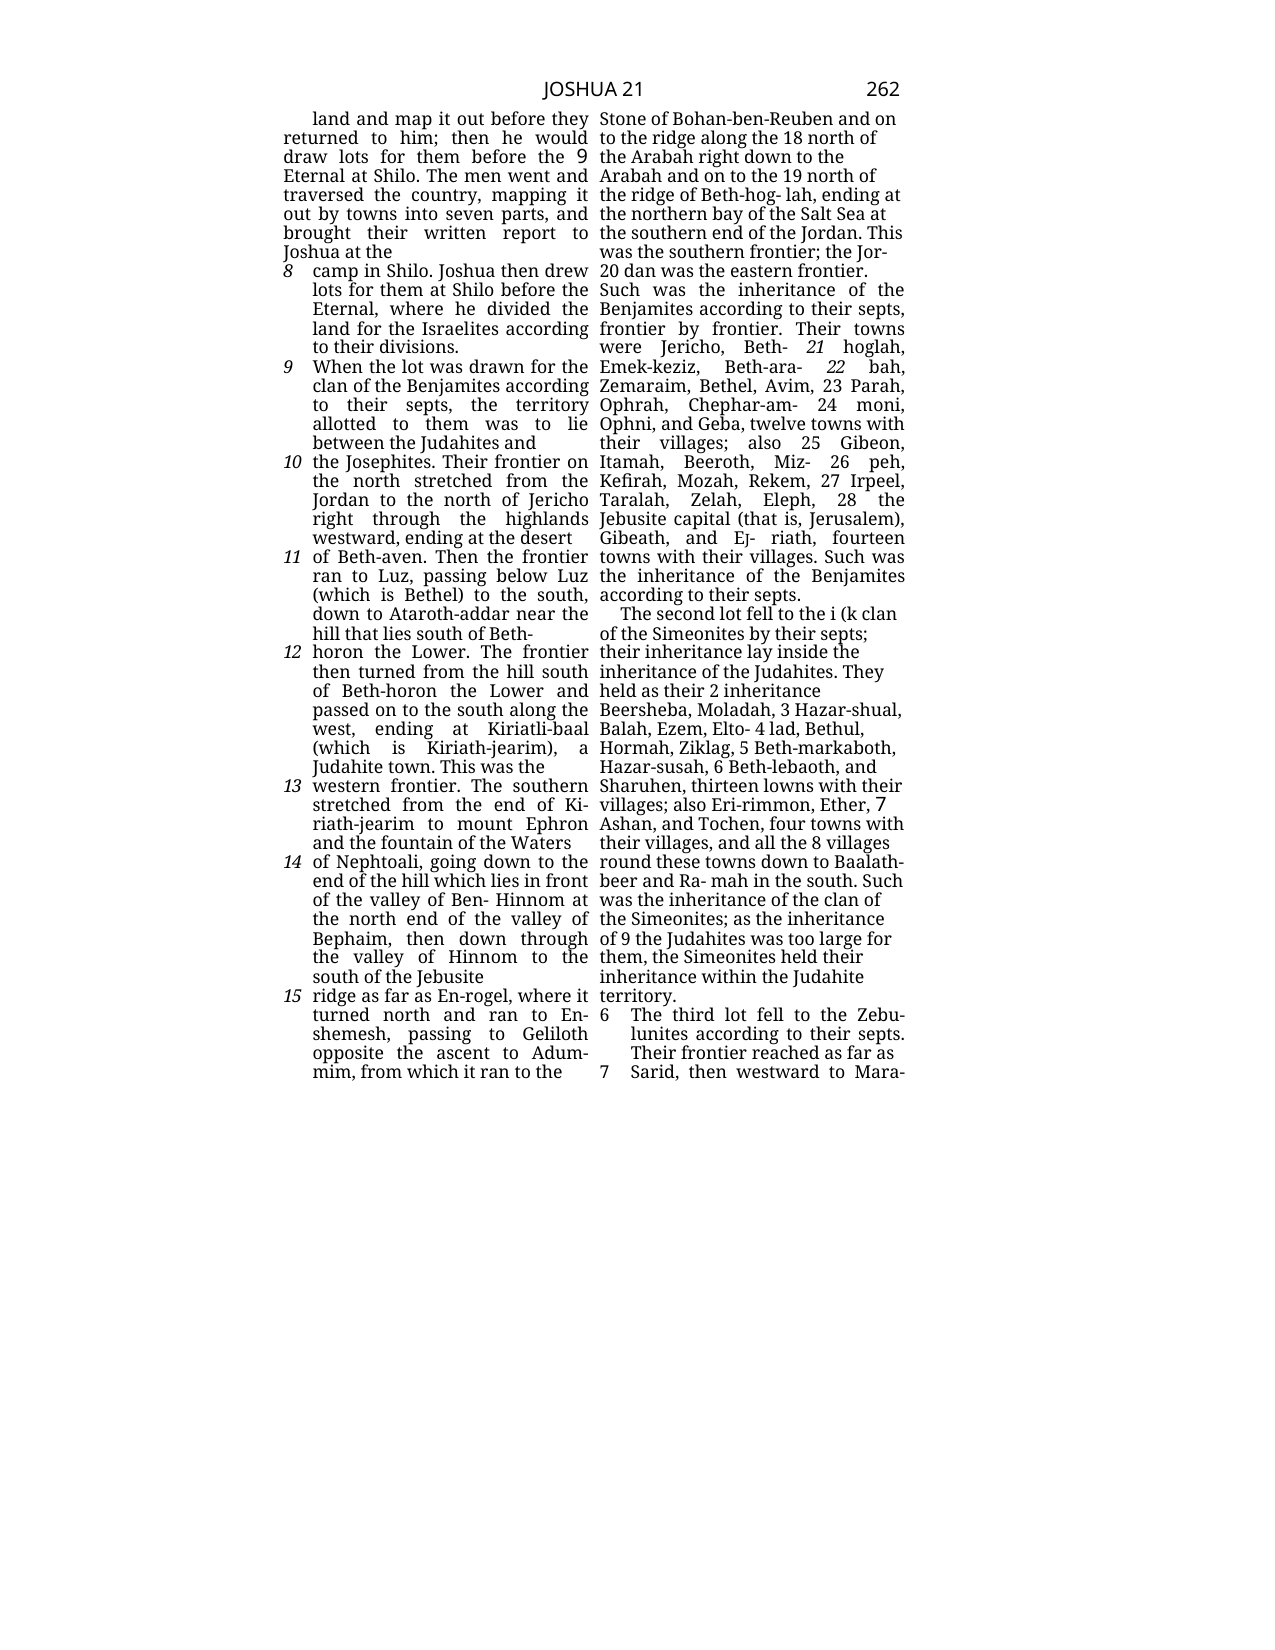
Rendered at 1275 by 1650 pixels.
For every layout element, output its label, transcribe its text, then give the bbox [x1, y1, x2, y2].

list The third lot fell to the Zebu- lunites according to their septs. Their frontier reached as far as [599, 1006, 905, 1063]
list the Josephites. Their frontier on the north stretched from the Jordan to the north of Jer­icho right through the highlands westward, ending at the desert [283, 453, 589, 548]
text The second lot fell to the i (k clan of the Simeonites by their septs; their inheritance lay inside the inheritance of the Judahites. They held as their 2 inheritance Beersheba, Moladah, 3 Hazar-shual, Balah, Ezem, Elto- 4 lad, Bethul, Hormah, Ziklag, 5 Beth-markaboth, Hazar-susah, 6 Beth-lebaoth, and Sharuhen, thirteen lowns with their vil­lages; also Eri-rimmon, Ether, 7 Ashan, and Tochen, four towns with their villages, and all the 8 villages round these towns down to Baalath-beer and Ra- mah in the south. Such was the inheritance of the clan of the Simeonites; as the inheritance of 9 the Judahites was too large for them, the Simeonites held their inheritance within the Judahite territory. [599, 606, 905, 1006]
list of Nephtoali, going down to the end of the hill which lies in front of the valley of Ben- Hinnom at the north end of the valley of Bephaim, then down through the valley of Hinnom to the south of the Jebusite [283, 853, 589, 987]
text Such was the inheritance of the Benjamites according to their septs, frontier by frontier. Their towns were Jericho, Beth- 21 hoglah, Emek-keziz, Beth-ara- 22 bah, Zemaraim, Bethel, Avim, 23 Parah, Ophrah, Chephar-am- 24 moni, Ophni, and Geba, twelve towns with their villages; also 25 Gibeon, Itamah, Beeroth, Miz- 26 peh, Kefirah, Mozah, Rekem, 27 Irpeel, Taralah, Zelah, Eleph, 28 the Jebusite capital (that is, Jerusalem), Gibeath, and Ej- riath, fourteen towns with their villages. Such was the inherit­ance of the Benjamites accord­ing to their septs. [599, 282, 905, 606]
list When the lot was drawn for the clan of the Benjamites ac­cording to their septs, the ter­ritory allotted to them was to lie between the Judahites and [283, 358, 589, 453]
text land and map it out before they returned to him; then he would draw lots for them before the 9 Eternal at Shilo. The men went and traversed the country, mapping it out by towns into seven parts, and brought their written report to Joshua at the [283, 110, 589, 262]
list ridge as far as En-rogel, where it turned north and ran to En- shemesh, passing to Geliloth opposite the ascent to Adum- mim, from which it ran to the [283, 987, 589, 1082]
text Stone of Bohan-ben-Reuben and on to the ridge along the 18 north of the Arabah right down to the Arabah and on to the 19 north of the ridge of Beth-hog- lah, ending at the northern bay of the Salt Sea at the southern end of the Jordan. This was the southern frontier; the Jor- 20 dan was the eastern frontier. [599, 110, 905, 282]
list Sarid, then westward to Mara- [599, 1063, 905, 1082]
list horon the Lower. The frontier then turned from the hill south of Beth-horon the Lower and passed on to the south along the west, ending at Kiriatli-baal (which is Kiriath-jearim), a Judahite town. This was the [283, 644, 589, 777]
list of Beth-aven. Then the frontier ran to Luz, passing below Luz (which is Bethel) to the south, down to Ataroth-addar near the hill that lies south of Beth- [283, 548, 589, 644]
list camp in Shilo. Joshua then drew lots for them at Shilo before the Eternal, where he divided the land for the Israel­ites according to their divisions. [283, 262, 589, 358]
list western frontier. The southern stretched from the end of Ki- riath-jearim to mount Ephron and the fountain of the Waters [283, 777, 589, 853]
